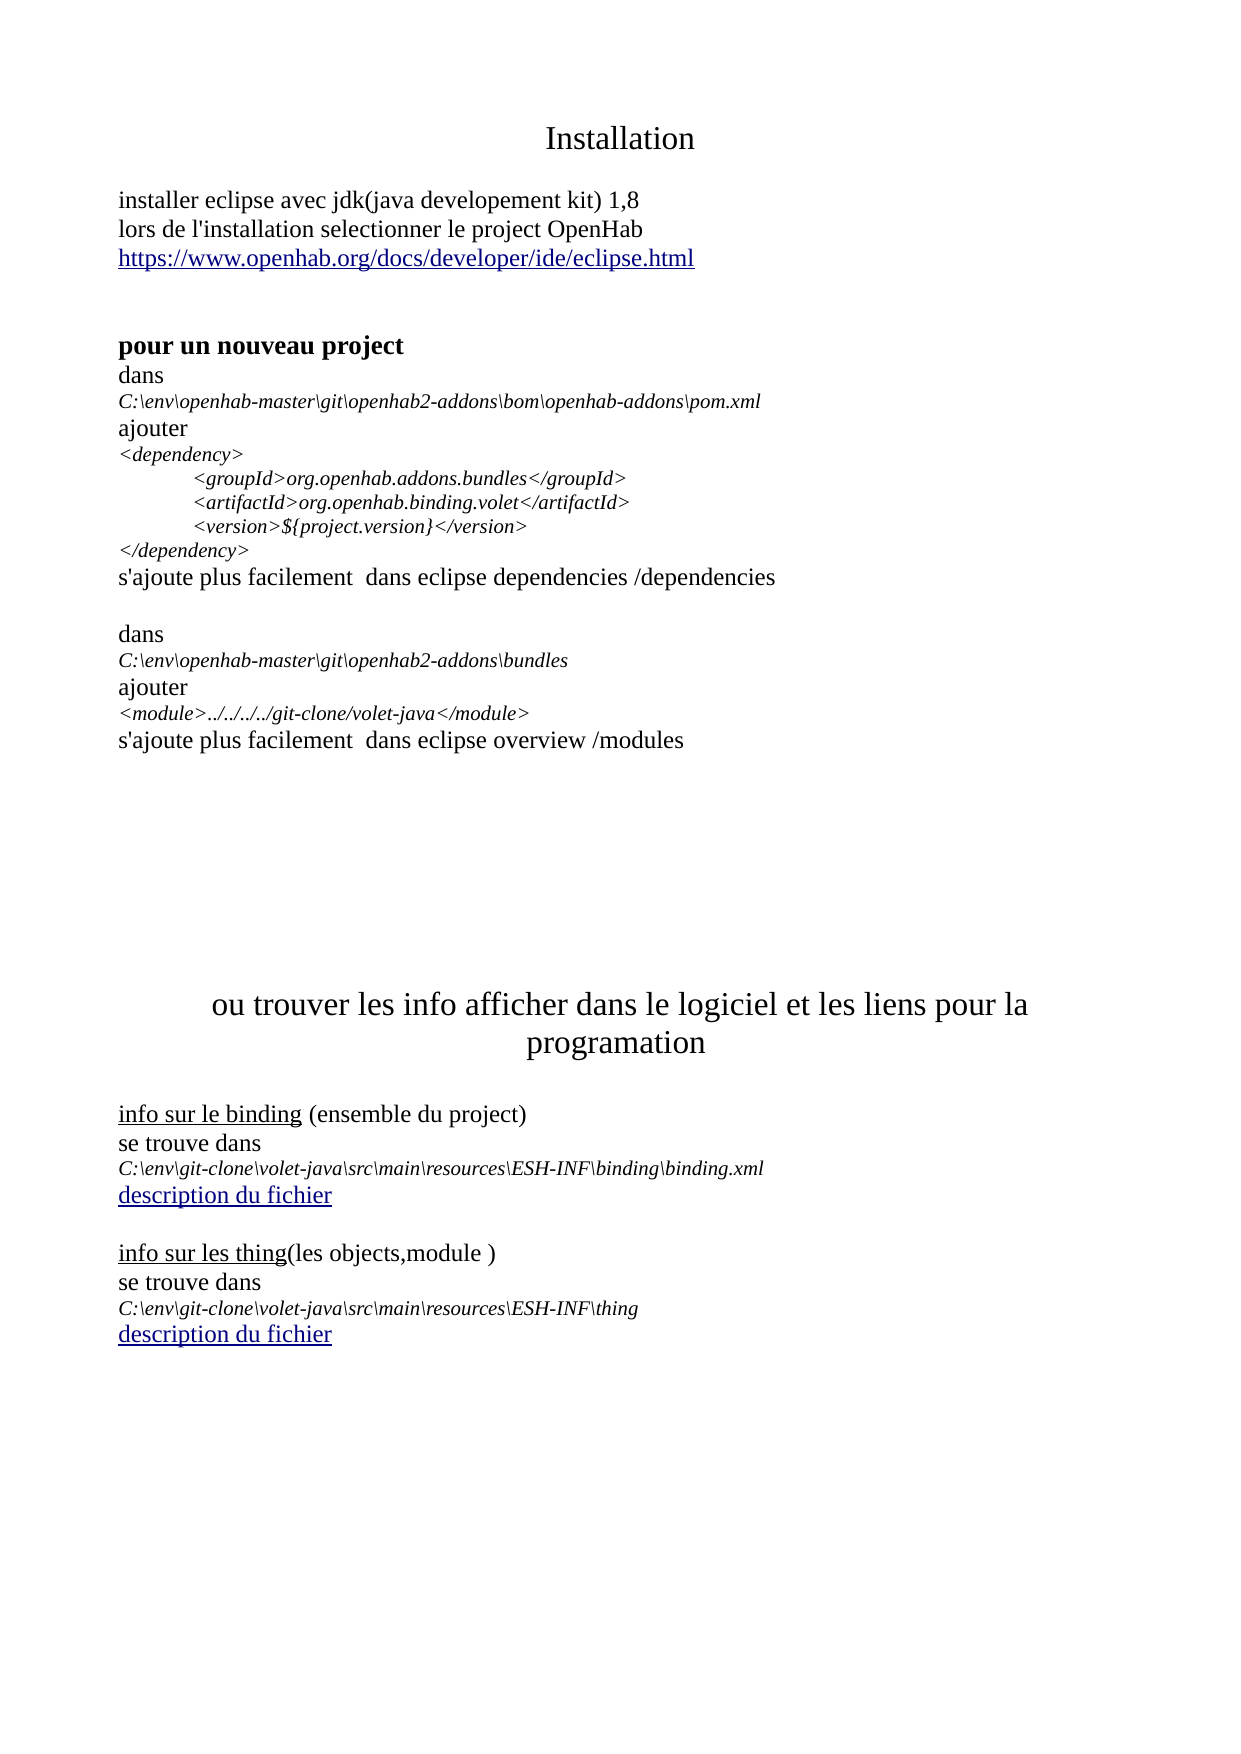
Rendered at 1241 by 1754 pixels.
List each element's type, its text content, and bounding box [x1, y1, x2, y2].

text lors de l'installation selectionner le project OpenHab [118, 214, 1122, 243]
text <module>../../../../git-clone/volet-java</module> [118, 701, 1122, 725]
text se trouve dans [118, 1128, 1122, 1156]
text info sur les thing(les objects,module ) [118, 1238, 1122, 1267]
text </dependency> [118, 538, 1122, 562]
text ajouter [118, 413, 1122, 442]
text dans [118, 619, 1122, 648]
text se trouve dans [118, 1267, 1122, 1295]
text C:\env\git-clone\volet-java\src\main\resources\ESH-INF\binding\binding.xml [118, 1156, 1122, 1180]
text C:\env\git-clone\volet-java\src\main\resources\ESH-INF\thing [118, 1295, 1122, 1319]
text <version>${project.version}</version> [118, 514, 1122, 538]
text description du fichier [118, 1180, 1122, 1209]
text dans [118, 360, 1122, 389]
text pour un nouveau project [118, 329, 1122, 360]
text installer eclipse avec jdk(java developement kit) 1,8 [118, 185, 1122, 214]
text s'ajoute plus facilement dans eclipse overview /modules [118, 725, 1122, 754]
text info sur le binding (ensemble du project) [118, 1099, 1122, 1128]
text C:\env\openhab-master\git\openhab2-addons\bom\openhab-addons\pom.xml [118, 389, 1122, 413]
text s'ajoute plus facilement dans eclipse dependencies /dependencies [118, 562, 1122, 591]
text <artifactId>org.openhab.binding.volet</artifactId> [118, 490, 1122, 514]
text https://www.openhab.org/docs/developer/ide/eclipse.html [118, 243, 1122, 271]
text ajouter [118, 672, 1122, 701]
text description du fichier [118, 1319, 1122, 1348]
text ou trouver les info afficher dans le logiciel et les liens pour la programation [118, 984, 1122, 1061]
text <groupId>org.openhab.addons.bundles</groupId> [118, 466, 1122, 490]
text Installation [118, 118, 1122, 156]
text C:\env\openhab-master\git\openhab2-addons\bundles [118, 648, 1122, 672]
text <dependency> [118, 442, 1122, 466]
